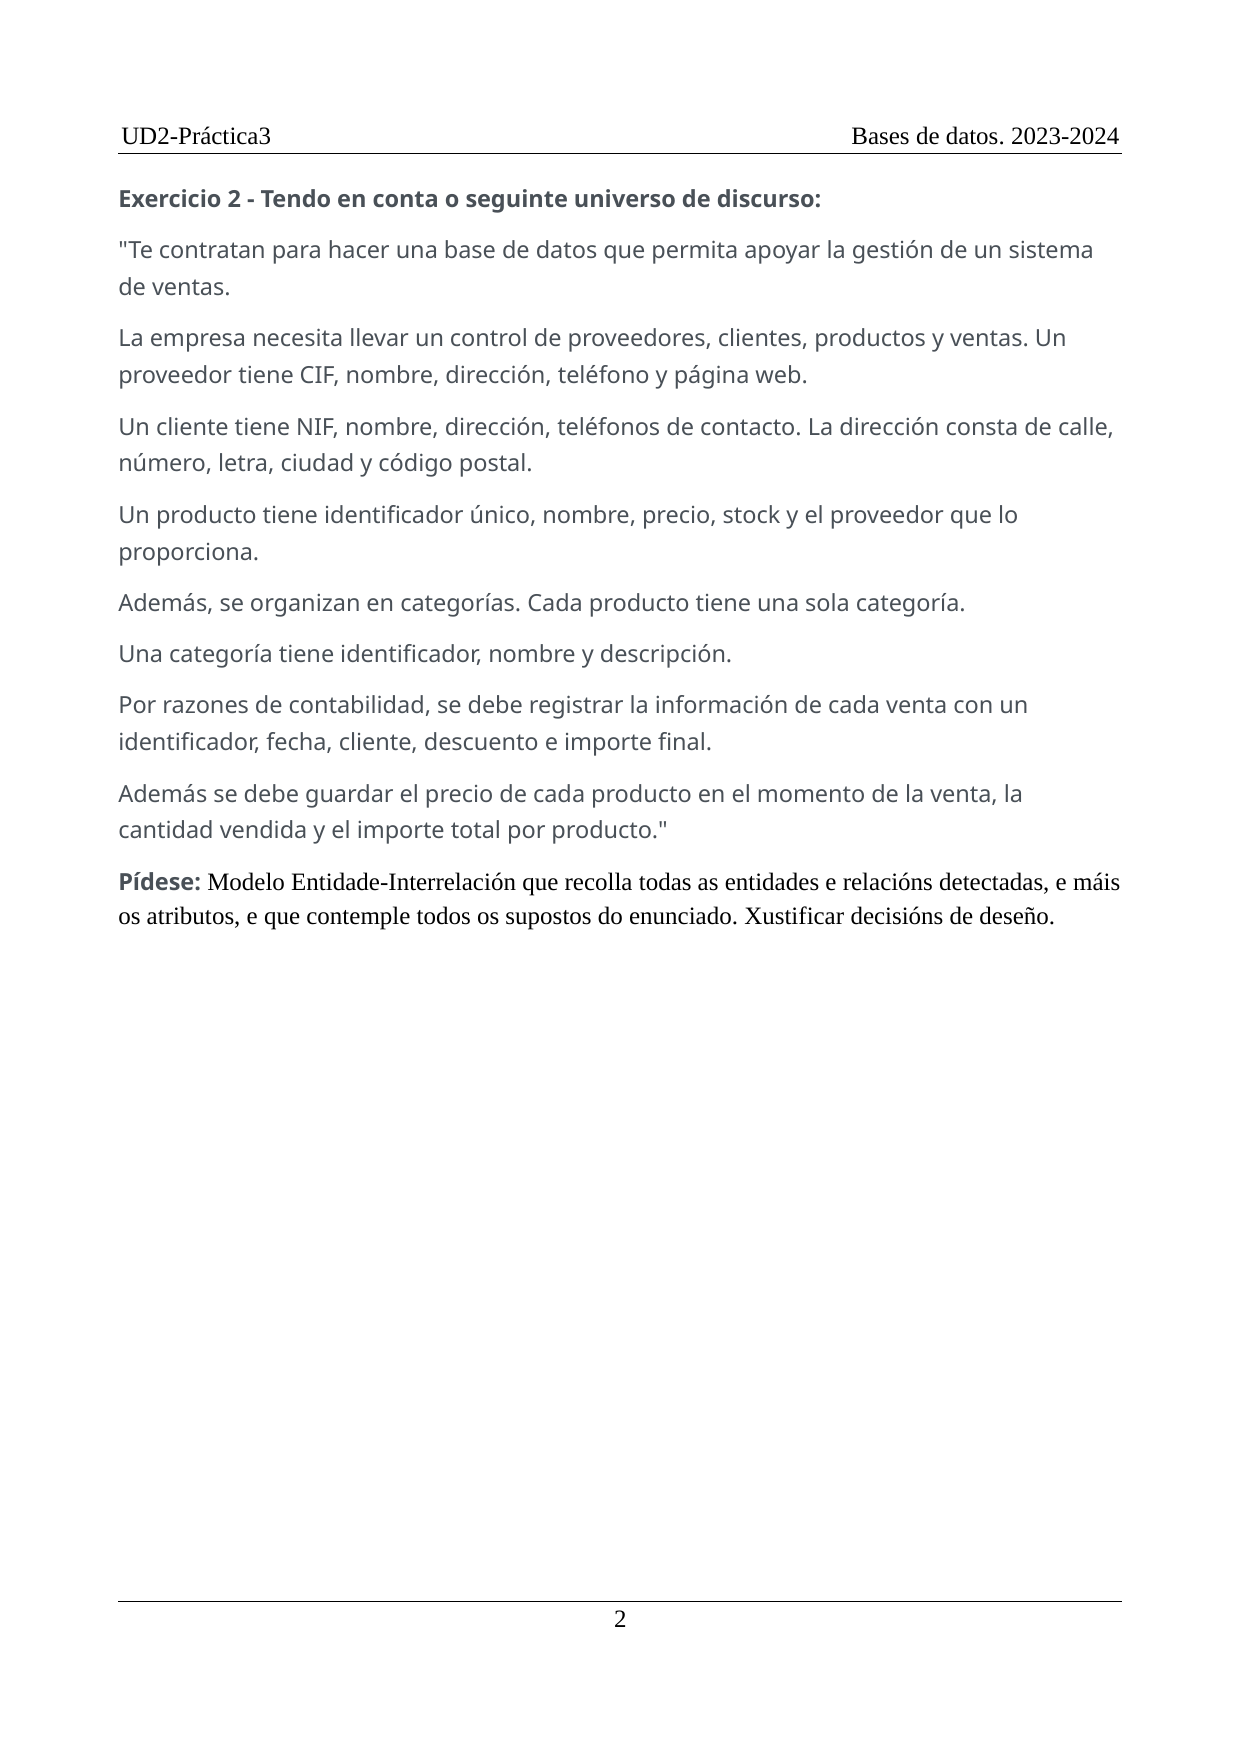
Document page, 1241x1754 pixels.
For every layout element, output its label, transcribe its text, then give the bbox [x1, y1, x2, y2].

text Una categoría tiene identificador, nombre y descripción. [118, 637, 1122, 669]
text Un producto tiene identificador único, nombre, precio, stock y el proveedor que lo proporciona. [118, 498, 1122, 567]
text "Te contratan para hacer una base de datos que permita apoyar la gestión de un sistema de ventas. [118, 234, 1122, 302]
text Pídese: Modelo Entidade-Interrelación que recolla todas as entidades e relacións detectadas, e máis os atributos, e que contemple todos os supostos do enunciado. Xustificar decisións de deseño. [118, 865, 1122, 930]
text Además se debe guardar el precio de cada producto en el momento de la venta, la cantidad vendida y el importe total por producto." [118, 777, 1122, 846]
text Además, se organizan en categorías. Cada producto tiene una sola categoría. [118, 586, 1122, 618]
text Exercicio 2 - Tendo en conta o seguinte universo de discurso: [118, 182, 1122, 214]
text Un cliente tiene NIF, nombre, dirección, teléfonos de contacto. La dirección consta de calle, número, letra, ciudad y código postal. [118, 410, 1122, 479]
text La empresa necesita llevar un control de proveedores, clientes, productos y ventas. Un proveedor tiene CIF, nombre, dirección, teléfono y página web. [118, 322, 1122, 391]
text Por razones de contabilidad, se debe registrar la información de cada venta con un identificador, fecha, cliente, descuento e importe final. [118, 689, 1122, 758]
